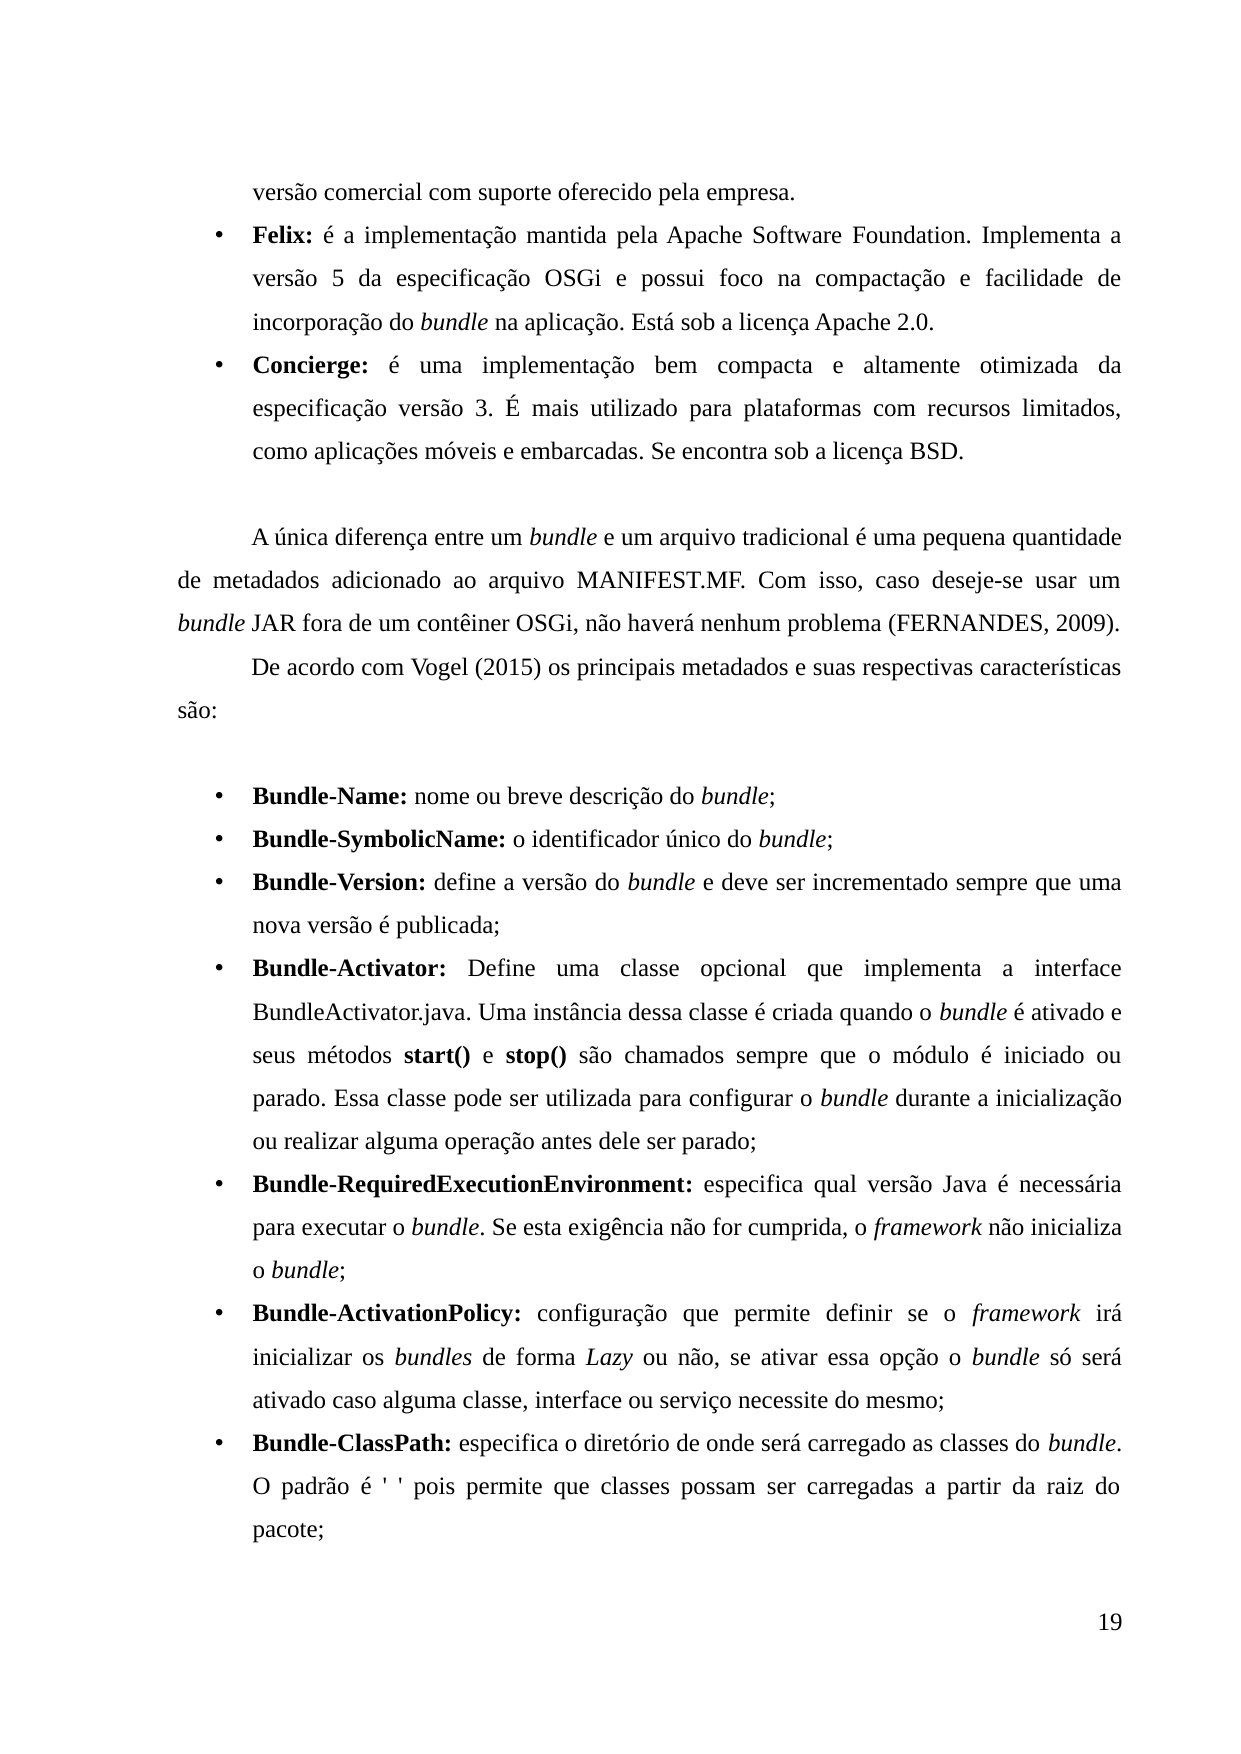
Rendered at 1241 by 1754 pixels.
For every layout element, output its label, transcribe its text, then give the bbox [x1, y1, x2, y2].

list Felix: é a implementação mantida pela Apache Software Foundation. Implementa a versão 5 da especificação OSGi e possui foco na compactação e facilidade de incorporação do bundle na aplicação. Está sob a licença Apache 2.0. [215, 220, 1122, 335]
list Bundle-Version: define a versão do bundle e deve ser incrementado sempre que uma nova versão é publicada; [215, 867, 1122, 939]
text A única diferença entre um bundle e um arquivo tradicional é uma pequena quantidade de metadados adicionado ao arquivo MANIFEST.MF. Com isso, caso deseje-se usar um bundle JAR fora de um contêiner OSGi, não haverá nenhum problema (FERNANDES, 2009). [177, 522, 1122, 637]
list Bundle-Activator: Define uma classe opcional que implementa a interface BundleActivator.java. Uma instância dessa classe é criada quando o bundle é ativado e seus métodos start() e stop() são chamados sempre que o módulo é iniciado ou parado. Essa classe pode ser utilizada para configurar o bundle durante a inicialização ou realizar alguma operação antes dele ser parado; [215, 953, 1122, 1155]
list Bundle-ActivationPolicy: configuração que permite definir se o framework irá inicializar os bundles de forma Lazy ou não, se ativar essa opção o bundle só será ativado caso alguma classe, interface ou serviço necessite do mesmo; [215, 1298, 1122, 1413]
list Bundle-RequiredExecutionEnvironment: especifica qual versão Java é necessária para executar o bundle. Se esta exigência não for cumprida, o framework não inicializa o bundle; [215, 1169, 1122, 1284]
list Bundle-Name: nome ou breve descrição do bundle; [215, 781, 1122, 810]
list Knopflerfish: é uma implementação bem madura e popular da versão 4.1 da especificação. É desenvolvido e mantido pela empresa Sueca Makewave AB, a qual oferece seu produto tanto em uma versão gratuita sob a licença BSD quanto uma versão comercial com suporte oferecido pela empresa. [215, 177, 1122, 206]
list Concierge: é uma implementação bem compacta e altamente otimizada da especificação versão 3. É mais utilizado para plataformas com recursos limitados, como aplicações móveis e embarcadas. Se encontra sob a licença BSD. [215, 350, 1122, 465]
list Bundle-ClassPath: especifica o diretório de onde será carregado as classes do bundle. O padrão é ' ' pois permite que classes possam ser carregadas a partir da raiz do pacote; [215, 1428, 1122, 1543]
list Bundle-SymbolicName: o identificador único do bundle; [215, 824, 1122, 853]
text De acordo com Vogel (2015) os principais metadados e suas respectivas características são: [177, 652, 1122, 723]
